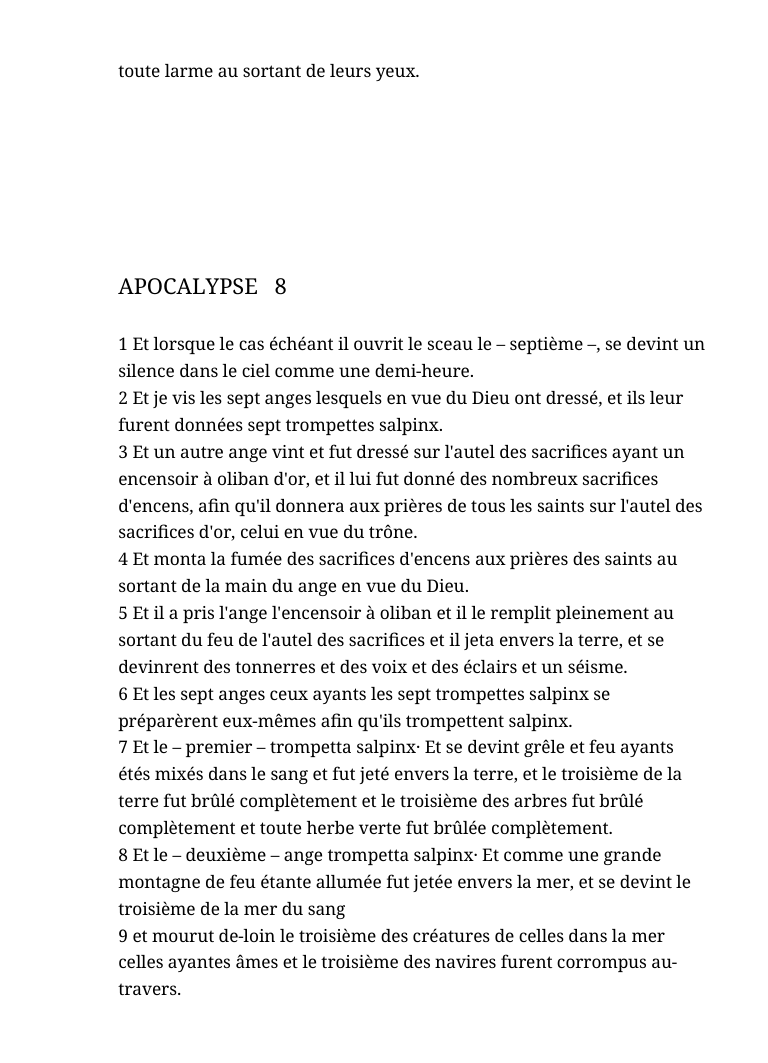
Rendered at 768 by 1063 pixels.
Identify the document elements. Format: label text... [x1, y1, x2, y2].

text 1 Et lorsque le cas échéant il ouvrit le sceau le – septième –, se devint un silence dans le ciel comme une demi-heure. 2 Et je vis les sept anges lesquels en vue du Dieu ont dressé, et ils leur furent données sept trompettes salpinx. 3 Et un autre ange vint et fut dressé sur l'autel des sacrifices ayant un encensoir à oliban d'or, et il lui fut donné des nombreux sacrifices d'encens, afin qu'il donnera aux prières de tous les saints sur l'autel des sacrifices d'or, celui en vue du trône. 4 Et monta la fumée des sacrifices d'encens aux prières des saints au sortant de la main du ange en vue du Dieu. 5 Et il a pris l'ange l'encensoir à oliban et il le remplit pleinement au sortant du feu de l'autel des sacrifices et il jeta envers la terre, et se devinrent des tonnerres et des voix et des éclairs et un séisme. 6 Et les sept anges ceux ayants les sept trompettes salpinx se préparèrent eux-mêmes afin qu'ils trompettent salpinx. 7 Et le – premier – trompetta salpinx· Et se devint grêle et feu ayants étés mixés dans le sang et fut jeté envers la terre, et le troisième de la terre fut brûlé complètement et le troisième des arbres fut brûlé complètement et toute herbe verte fut brûlée complètement. 8 Et le – deuxième – ange trompetta salpinx· Et comme une grande montagne de feu étante allumée fut jetée envers la mer, et se devint le troisième de la mer du sang 9 et mourut de-loin le troisième des créatures de celles dans la mer celles ayantes âmes et le troisième des navires furent corrompus au-travers. [118, 306, 709, 1001]
text toute larme au sortant de leurs yeux. [118, 59, 709, 82]
text APOCALYPSE 8 [118, 271, 709, 301]
